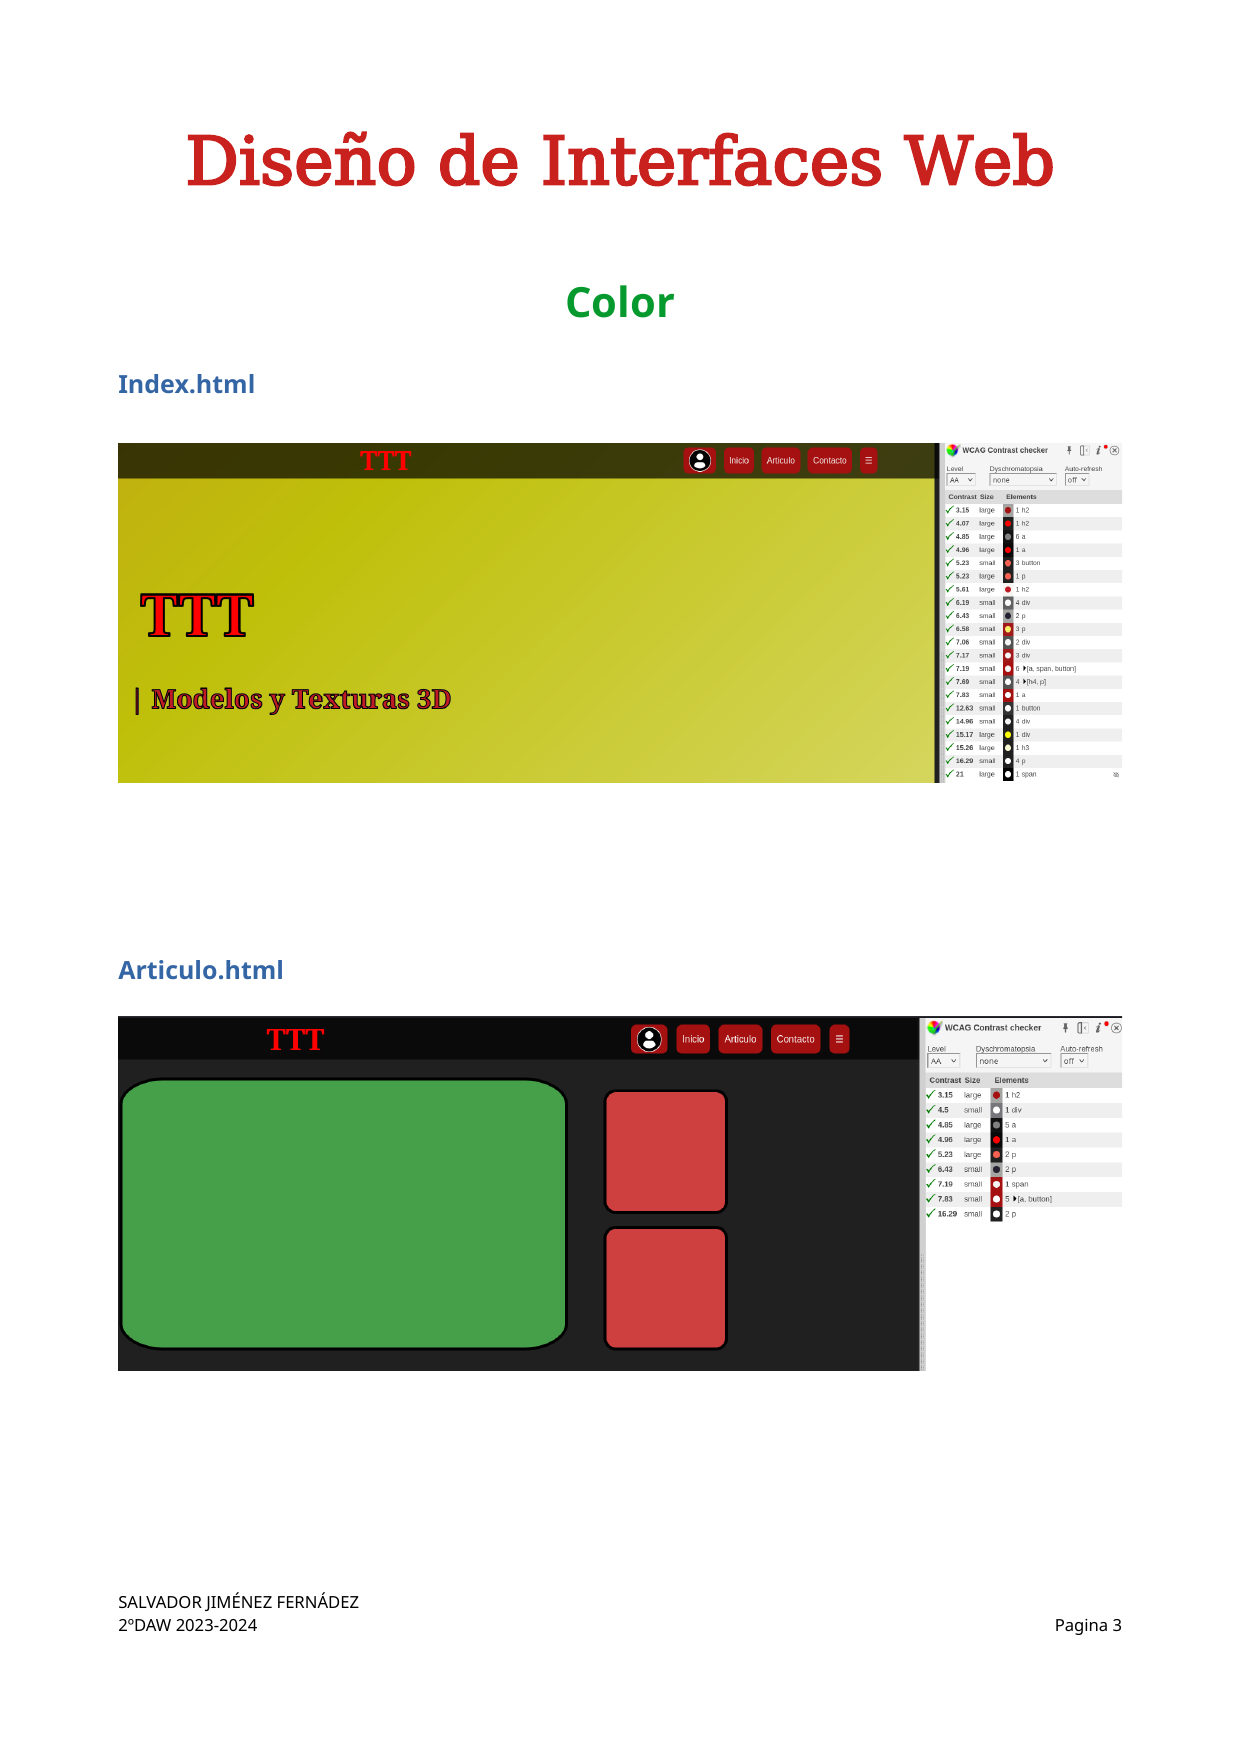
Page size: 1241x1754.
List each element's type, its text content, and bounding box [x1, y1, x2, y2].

text Color [118, 273, 1122, 330]
picture [118, 443, 1123, 783]
text Articulo.html [118, 952, 1122, 987]
text Index.html [118, 367, 1122, 401]
picture [118, 1016, 1123, 1371]
